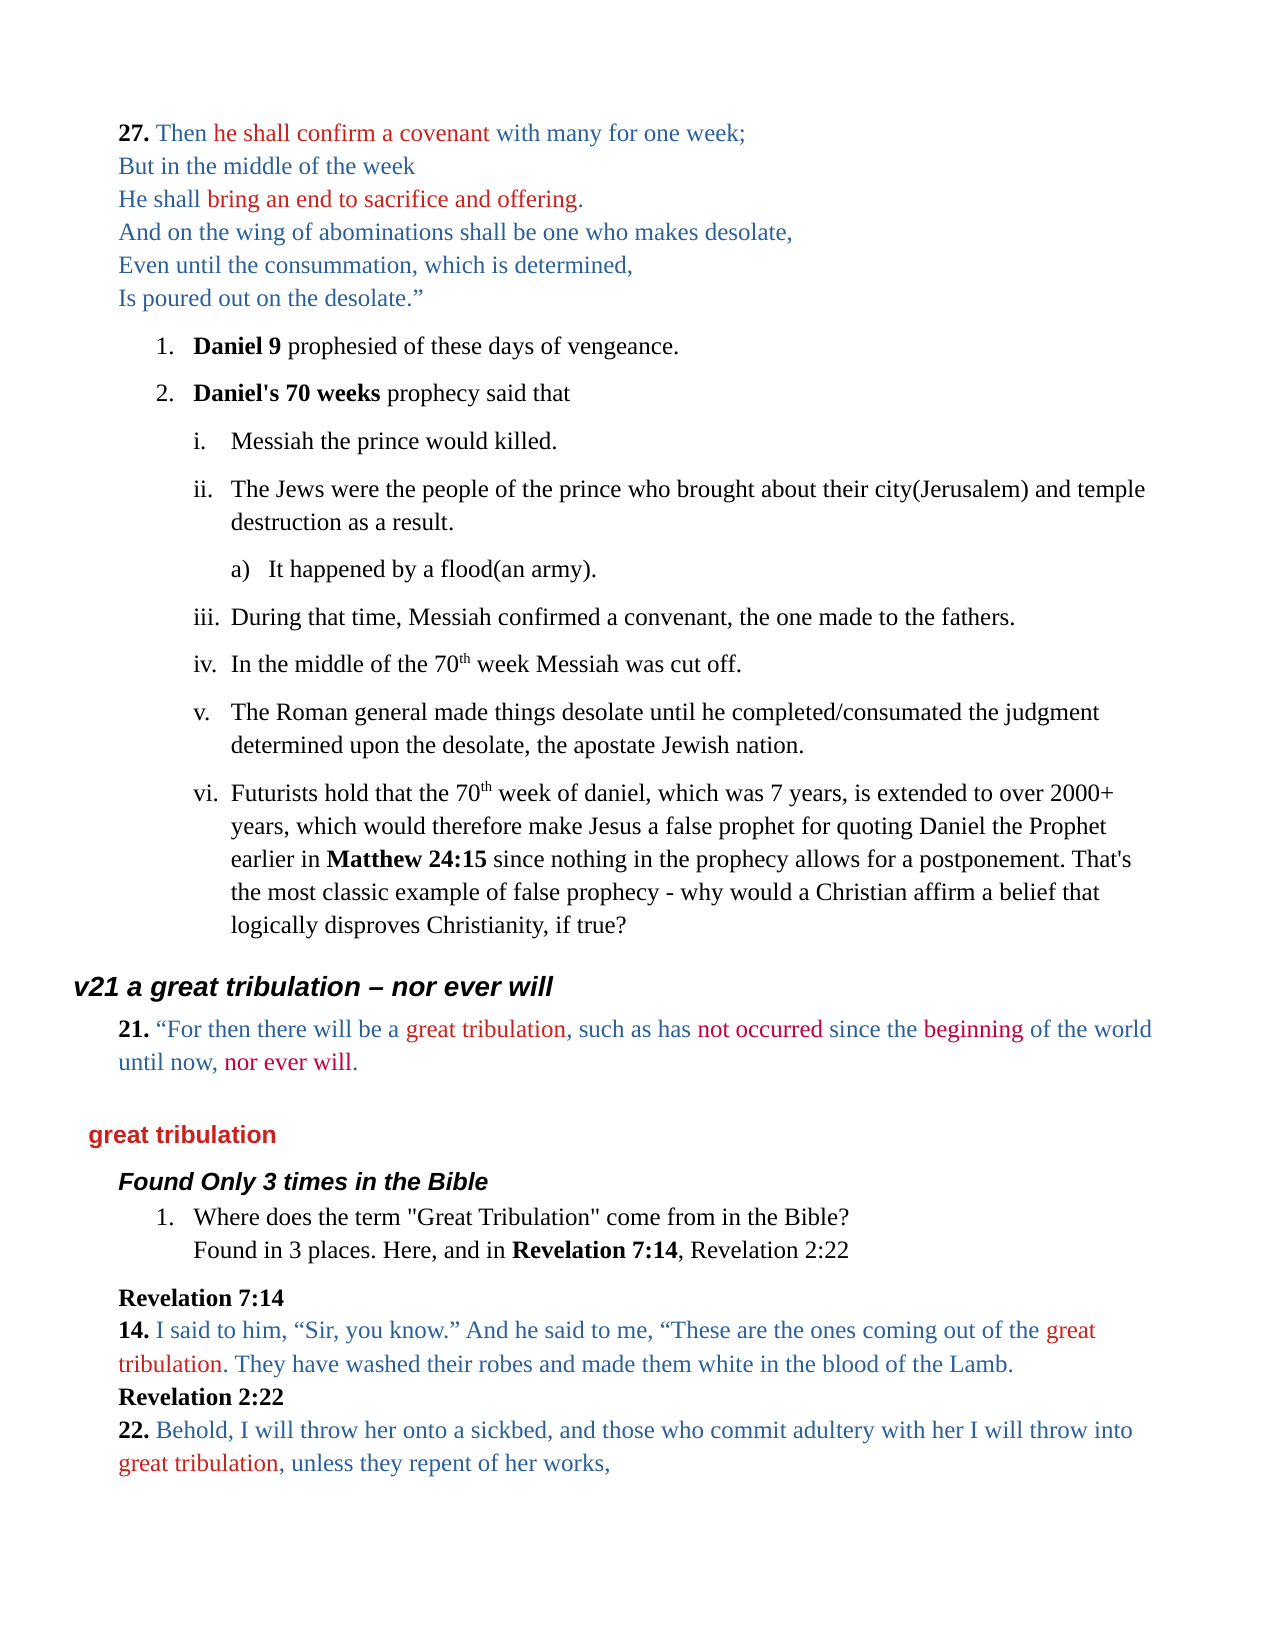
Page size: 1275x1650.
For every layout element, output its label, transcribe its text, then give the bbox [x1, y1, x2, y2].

subtitle Found Only 3 times in the Bible [118, 1167, 1157, 1196]
text 27. Then he shall confirm a covenant with many for one week; But in the middle of the week He shall bring an end to sacrifice and offering. And on the wing of abominations shall be one who makes desolate, Even until the consummation, which is determined, Is poured out on the desolate.” [118, 118, 1157, 312]
list It happened by a flood(an army). [231, 554, 1157, 583]
list The Roman general made things desolate until he completed/consumated the judgment determined upon the desolate, the apostate Jewish nation. [193, 697, 1157, 759]
subtitle v21 a great tribulation – nor ever will [73, 970, 1157, 1002]
list The Jews were the people of the prince who brought about their city(Jerusalem) and temple destruction as a result. [193, 474, 1157, 535]
text 21. “For then there will be a great tribulation, such as has not occurred since the beginning of the world until now, nor ever will. [118, 1014, 1157, 1076]
subtitle great tribulation [88, 1120, 1157, 1148]
list Daniel's 70 weeks prophecy said that [156, 378, 1157, 407]
list Where does the term "Great Tribulation" come from in the Bible? Found in 3 places. Here, and in Revelation 7:14, Revelation 2:22 [156, 1202, 1157, 1264]
list Futurists hold that the 70th week of daniel, which was 7 years, is extended to over 2000+ years, which would therefore make Jesus a false prophet for quoting Daniel the Prophet earlier in Matthew 24:15 since nothing in the prophecy allows for a postponement. That's the most classic example of false prophecy - why would a Christian affirm a belief that logically disproves Christianity, if true? [193, 778, 1157, 938]
text Revelation 7:14 14. I said to him, “Sir, you know.” And he said to me, “These are the ones coming out of the great tribulation. They have washed their robes and made them white in the blood of the Lamb. Revelation 2:22 22. Behold, I will throw her onto a sickbed, and those who commit adultery with her I will throw into great tribulation, unless they repent of her works, [118, 1283, 1157, 1476]
list During that time, Messiah confirmed a convenant, the one made to the fathers. [193, 602, 1157, 631]
list In the middle of the 70th week Messiah was cut off. [193, 649, 1157, 678]
list Daniel 9 prophesied of these days of vengeance. [156, 331, 1157, 359]
list Messiah the prince would killed. [193, 426, 1157, 455]
